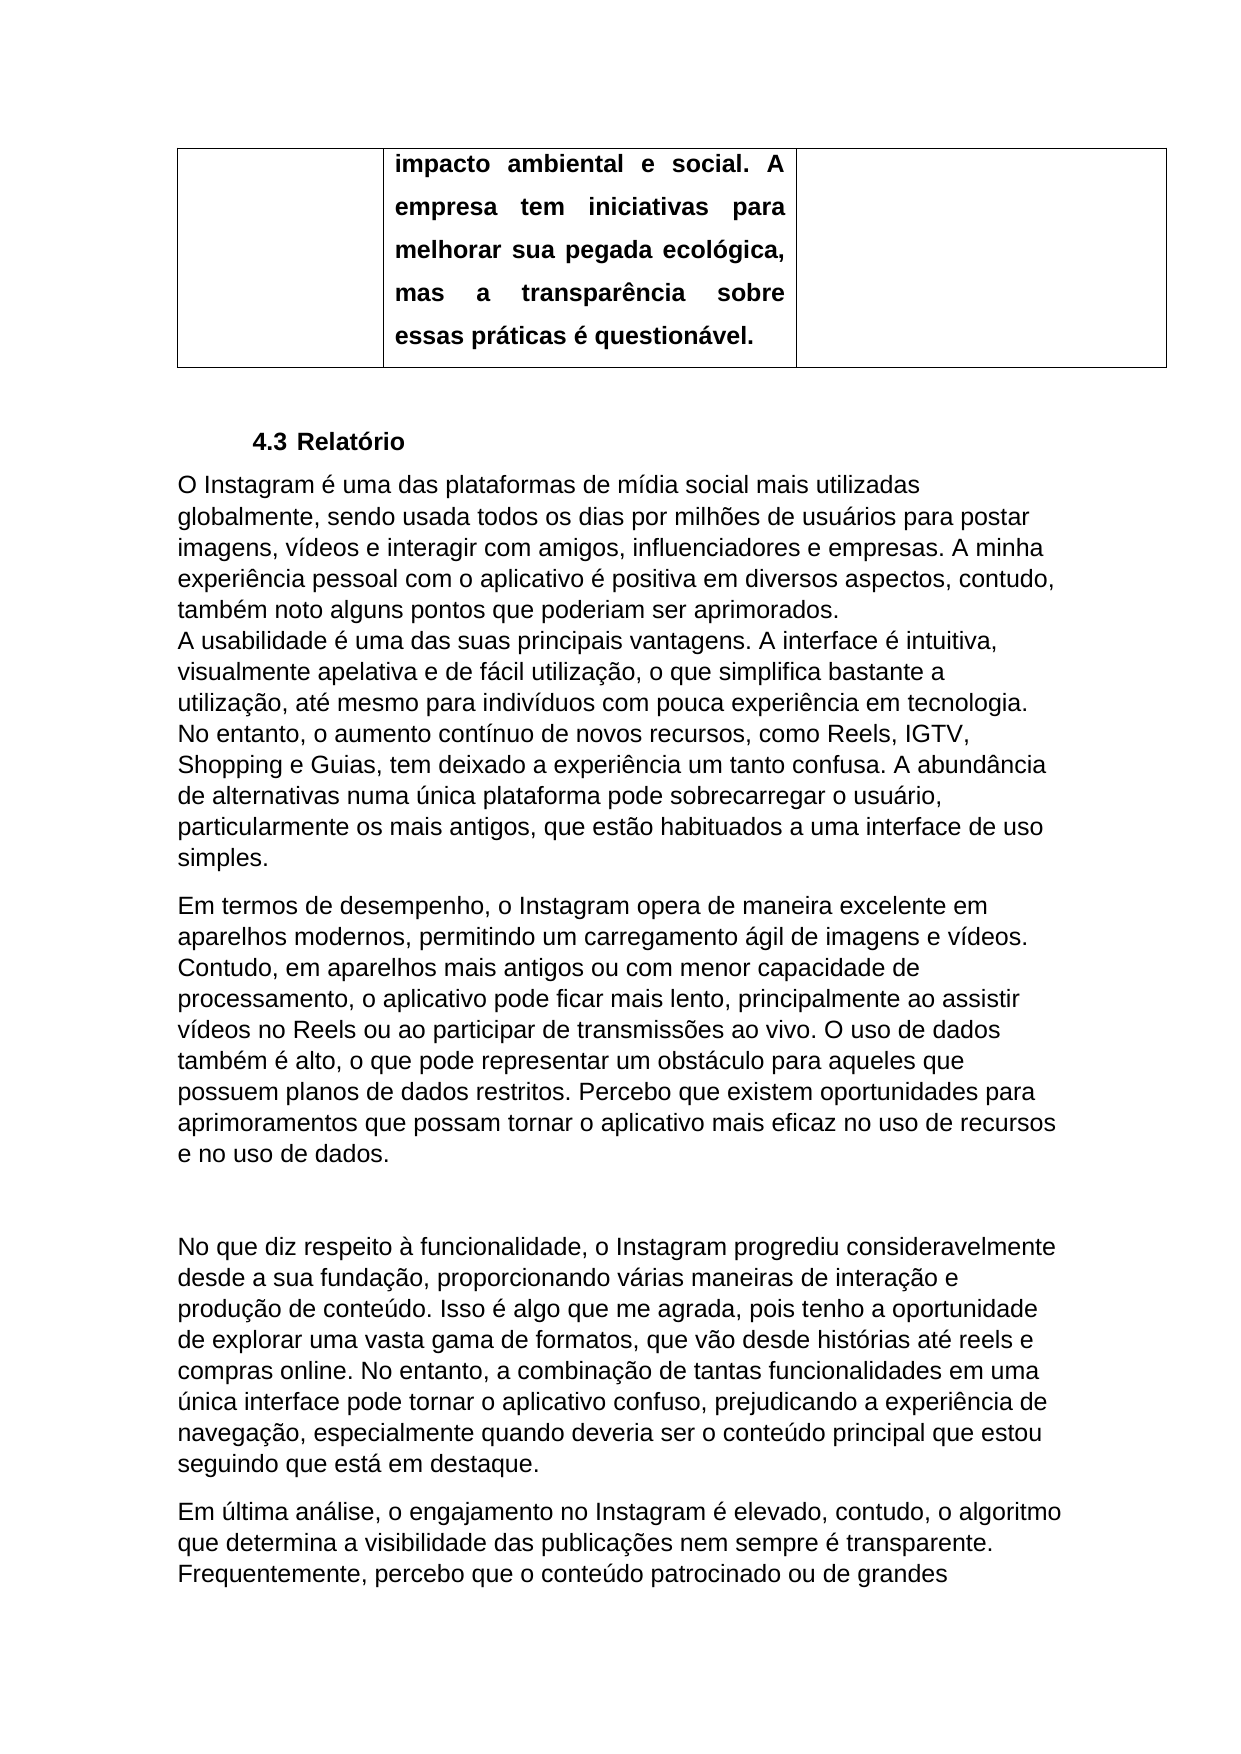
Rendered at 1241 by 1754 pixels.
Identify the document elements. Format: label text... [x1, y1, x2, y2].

table_cell [178, 149, 383, 367]
text O Instagram é uma das plataformas de mídia social mais utilizadas globalmente, sendo usada todos os dias por milhões de usuários para postar imagens, vídeos e interagir com amigos, influenciadores e empresas. A minha experiência pessoal com o aplicativo é positiva em diversos aspectos, contudo, também noto alguns pontos que poderiam ser aprimorados. A usabilidade é uma das suas principais vantagens. A interface é intuitiva, visualmente apelativa e de fácil utilização, o que simplifica bastante a utilização, até mesmo para indivíduos com pouca experiência em tecnologia. No entanto, o aumento contínuo de novos recursos, como Reels, IGTV, Shopping e Guias, tem deixado a experiência um tanto confusa. A abundância de alternativas numa única plataforma pode sobrecarregar o usuário, particularmente os mais antigos, que estão habituados a uma interface de uso simples. [177, 471, 1063, 872]
table_cell [797, 149, 1166, 367]
table_cell impacto ambiental e social. A empresa tem iniciativas para melhorar sua pegada ecológica, mas a transparência sobre essas práticas é questionável. [384, 149, 796, 367]
subtitle Relatório [252, 427, 1063, 456]
text Em termos de desempenho, o Instagram opera de maneira excelente em aparelhos modernos, permitindo um carregamento ágil de imagens e vídeos. Contudo, em aparelhos mais antigos ou com menor capacidade de processamento, o aplicativo pode ficar mais lento, principalmente ao assistir vídeos no Reels ou ao participar de transmissões ao vivo. O uso de dados também é alto, o que pode representar um obstáculo para aqueles que possuem planos de dados restritos. Percebo que existem oportunidades para aprimoramentos que possam tornar o aplicativo mais eficaz no uso de recursos e no uso de dados. No que diz respeito à funcionalidade, o Instagram progrediu consideravelmente desde a sua fundação, proporcionando várias maneiras de interação e produção de conteúdo. Isso é algo que me agrada, pois tenho a oportunidade de explorar uma vasta gama de formatos, que vão desde histórias até reels e compras online. No entanto, a combinação de tantas funcionalidades em uma única interface pode tornar o aplicativo confuso, prejudicando a experiência de navegação, especialmente quando deveria ser o conteúdo principal que estou seguindo que está em destaque. [177, 891, 1063, 1478]
text Em última análise, o engajamento no Instagram é elevado, contudo, o algoritmo que determina a visibilidade das publicações nem sempre é transparente. Frequentemente, percebo que o conteúdo patrocinado ou de grandes [177, 1497, 1063, 1588]
